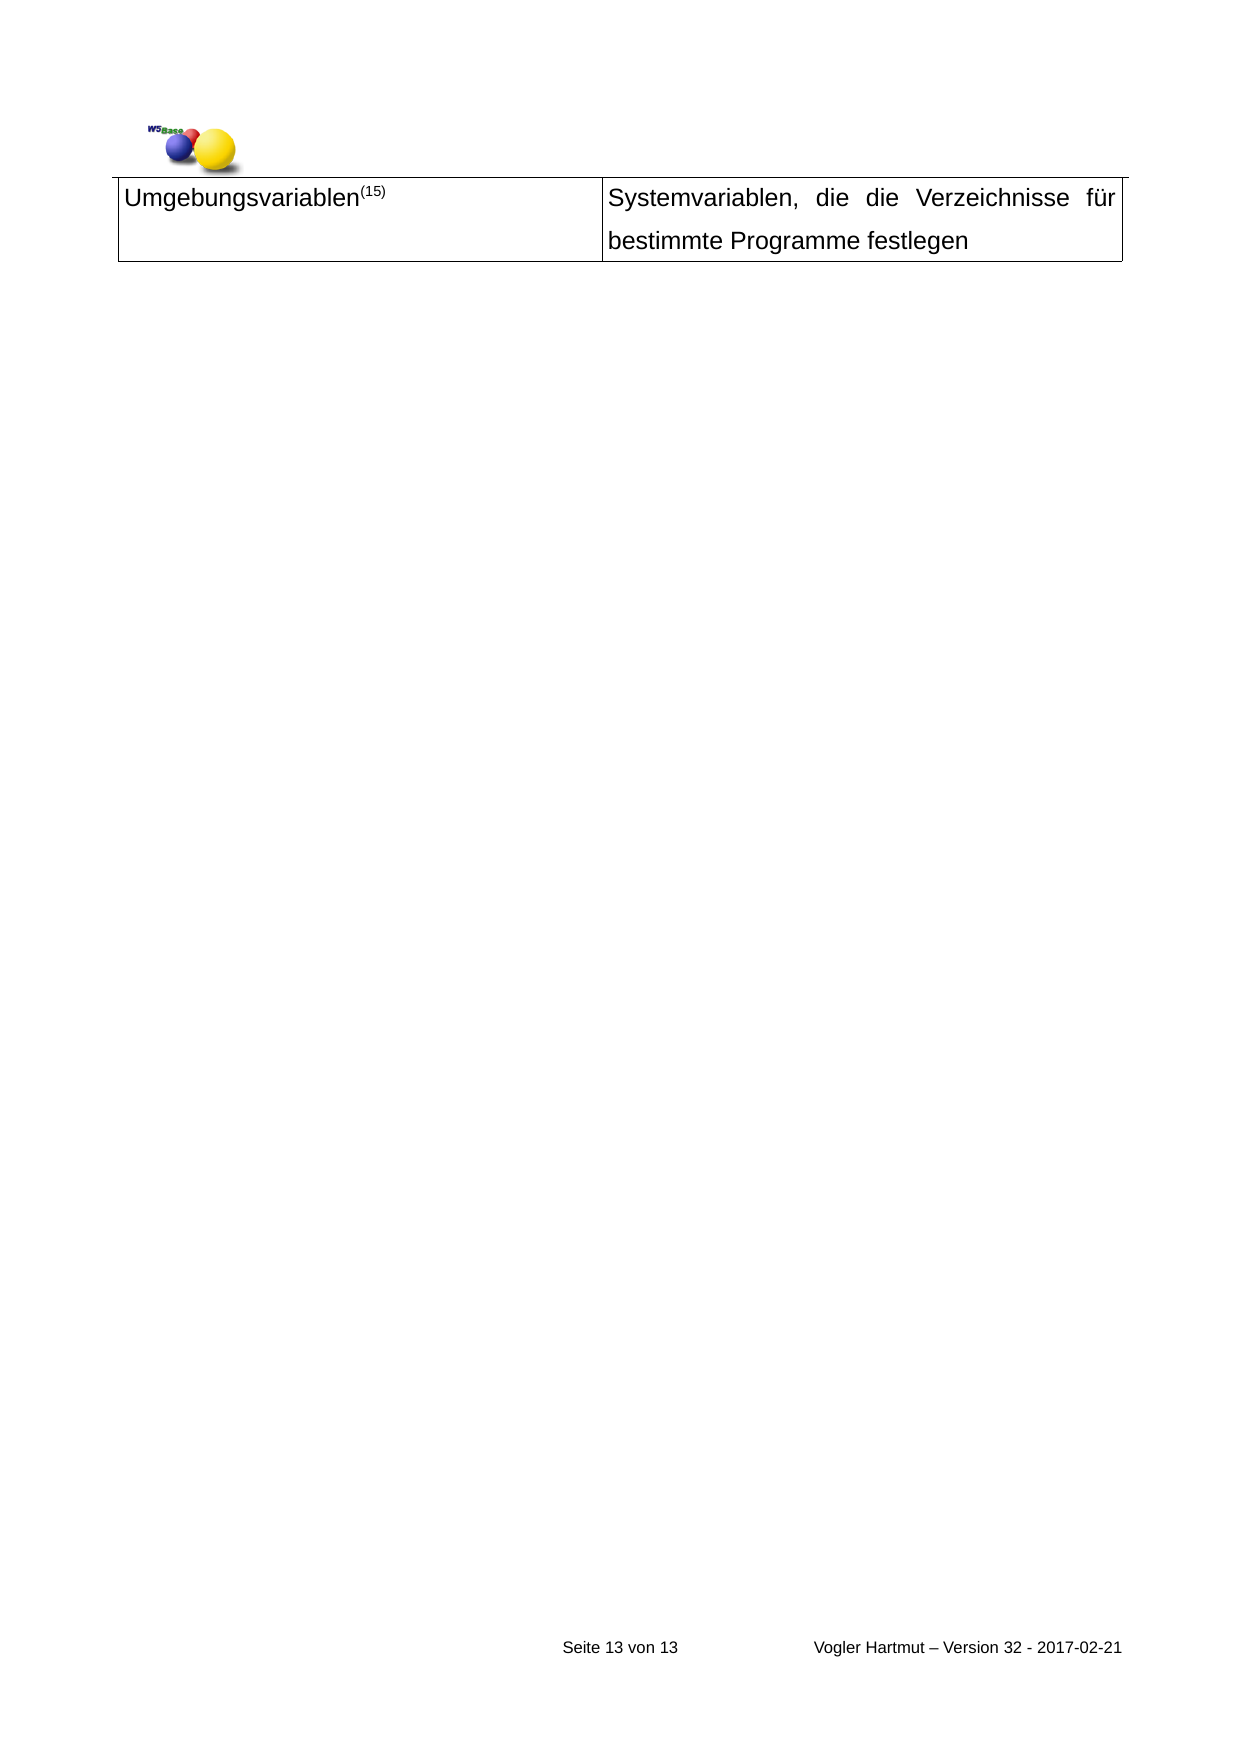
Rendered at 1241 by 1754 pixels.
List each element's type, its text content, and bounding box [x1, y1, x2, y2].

table_cell Systemvariablen, die die Verzeichnisse für bestimmte Programme festlegen [603, 178, 1122, 261]
table_cell Umgebungsvariablen(15) [119, 178, 602, 261]
picture [116, 119, 270, 177]
